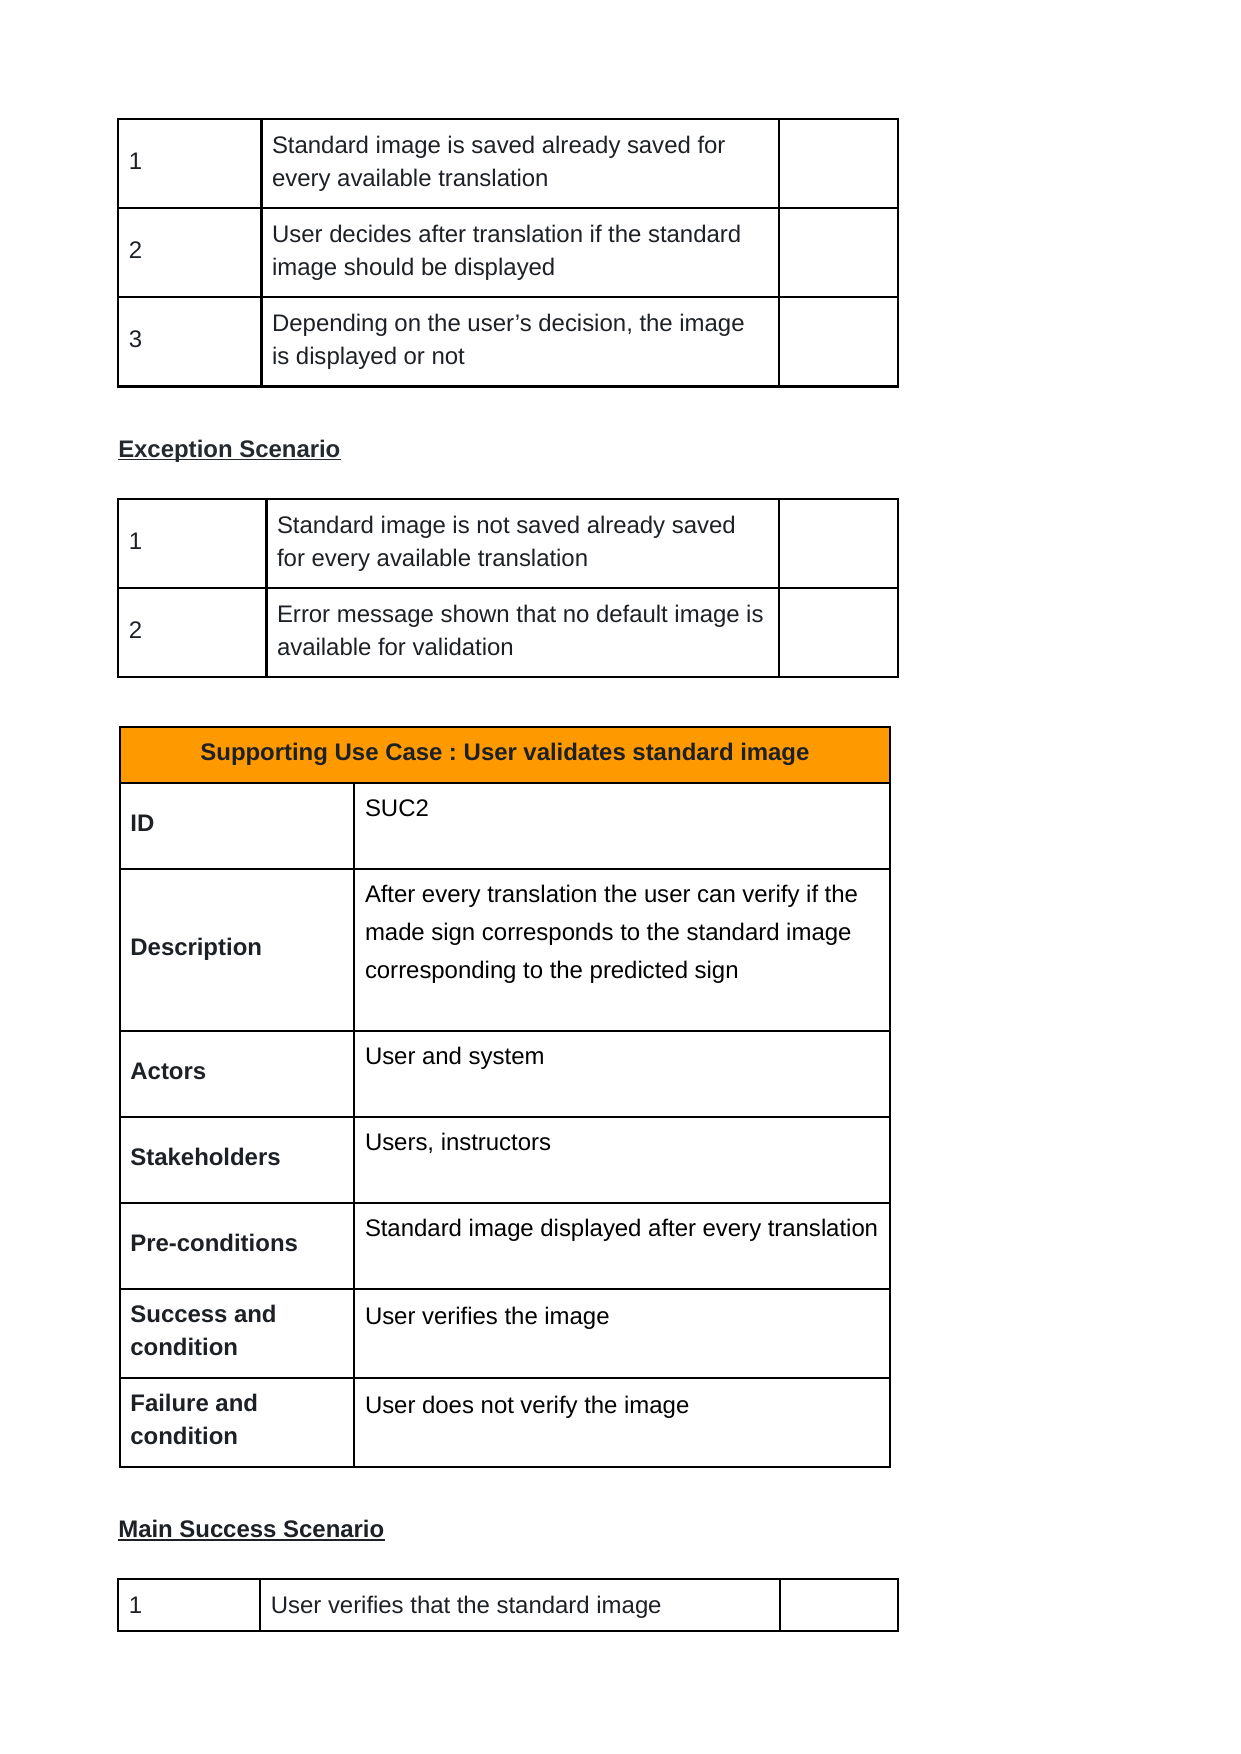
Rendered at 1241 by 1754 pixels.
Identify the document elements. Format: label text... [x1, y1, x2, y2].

table_header Supporting Use Case : User validates standard image [121, 728, 889, 782]
table_header User verifies that the standard image [261, 1580, 779, 1630]
text Exception Scenario [118, 435, 1122, 463]
table_cell Depending on the user’s decision, the image is displayed or not [263, 298, 778, 385]
table_cell 2 [119, 209, 260, 296]
table_cell User and system [355, 1032, 889, 1116]
table_header [780, 120, 897, 207]
table_header [781, 1580, 897, 1630]
table_cell [780, 298, 897, 385]
table_header Standard image is not saved already saved for every available translation [268, 500, 778, 587]
table_header Standard image is saved already saved for every available translation [263, 120, 778, 207]
table_cell Description [121, 870, 353, 1030]
table_cell Error message shown that no default image is available for validation [268, 589, 778, 676]
table_header 1 [119, 1580, 259, 1630]
text Main Success Scenario [118, 1515, 1122, 1543]
table_cell ID [121, 784, 353, 868]
table_cell Actors [121, 1032, 353, 1116]
table_cell User decides after translation if the standard image should be displayed [263, 209, 778, 296]
table_cell Stakeholders [121, 1118, 353, 1202]
table_cell Users, instructors [355, 1118, 889, 1202]
table_cell Standard image displayed after every translation [355, 1204, 889, 1287]
table_cell Pre-conditions [121, 1204, 353, 1287]
table_cell After every translation the user can verify if the made sign corresponds to the standard image corresponding to the predicted sign [355, 870, 889, 1030]
table_cell Failure and condition [121, 1379, 353, 1466]
table_cell Success and condition [121, 1290, 353, 1377]
table_cell [780, 589, 897, 676]
table_cell 3 [119, 298, 260, 385]
table_cell User does not verify the image [355, 1379, 889, 1466]
table_cell [780, 209, 897, 296]
table_header [780, 500, 897, 587]
table_cell User verifies the image [355, 1290, 889, 1377]
table_cell 2 [119, 589, 265, 676]
table_header 1 [119, 500, 265, 587]
table_header 1 [119, 120, 260, 207]
table_cell SUC2 [355, 784, 889, 868]
